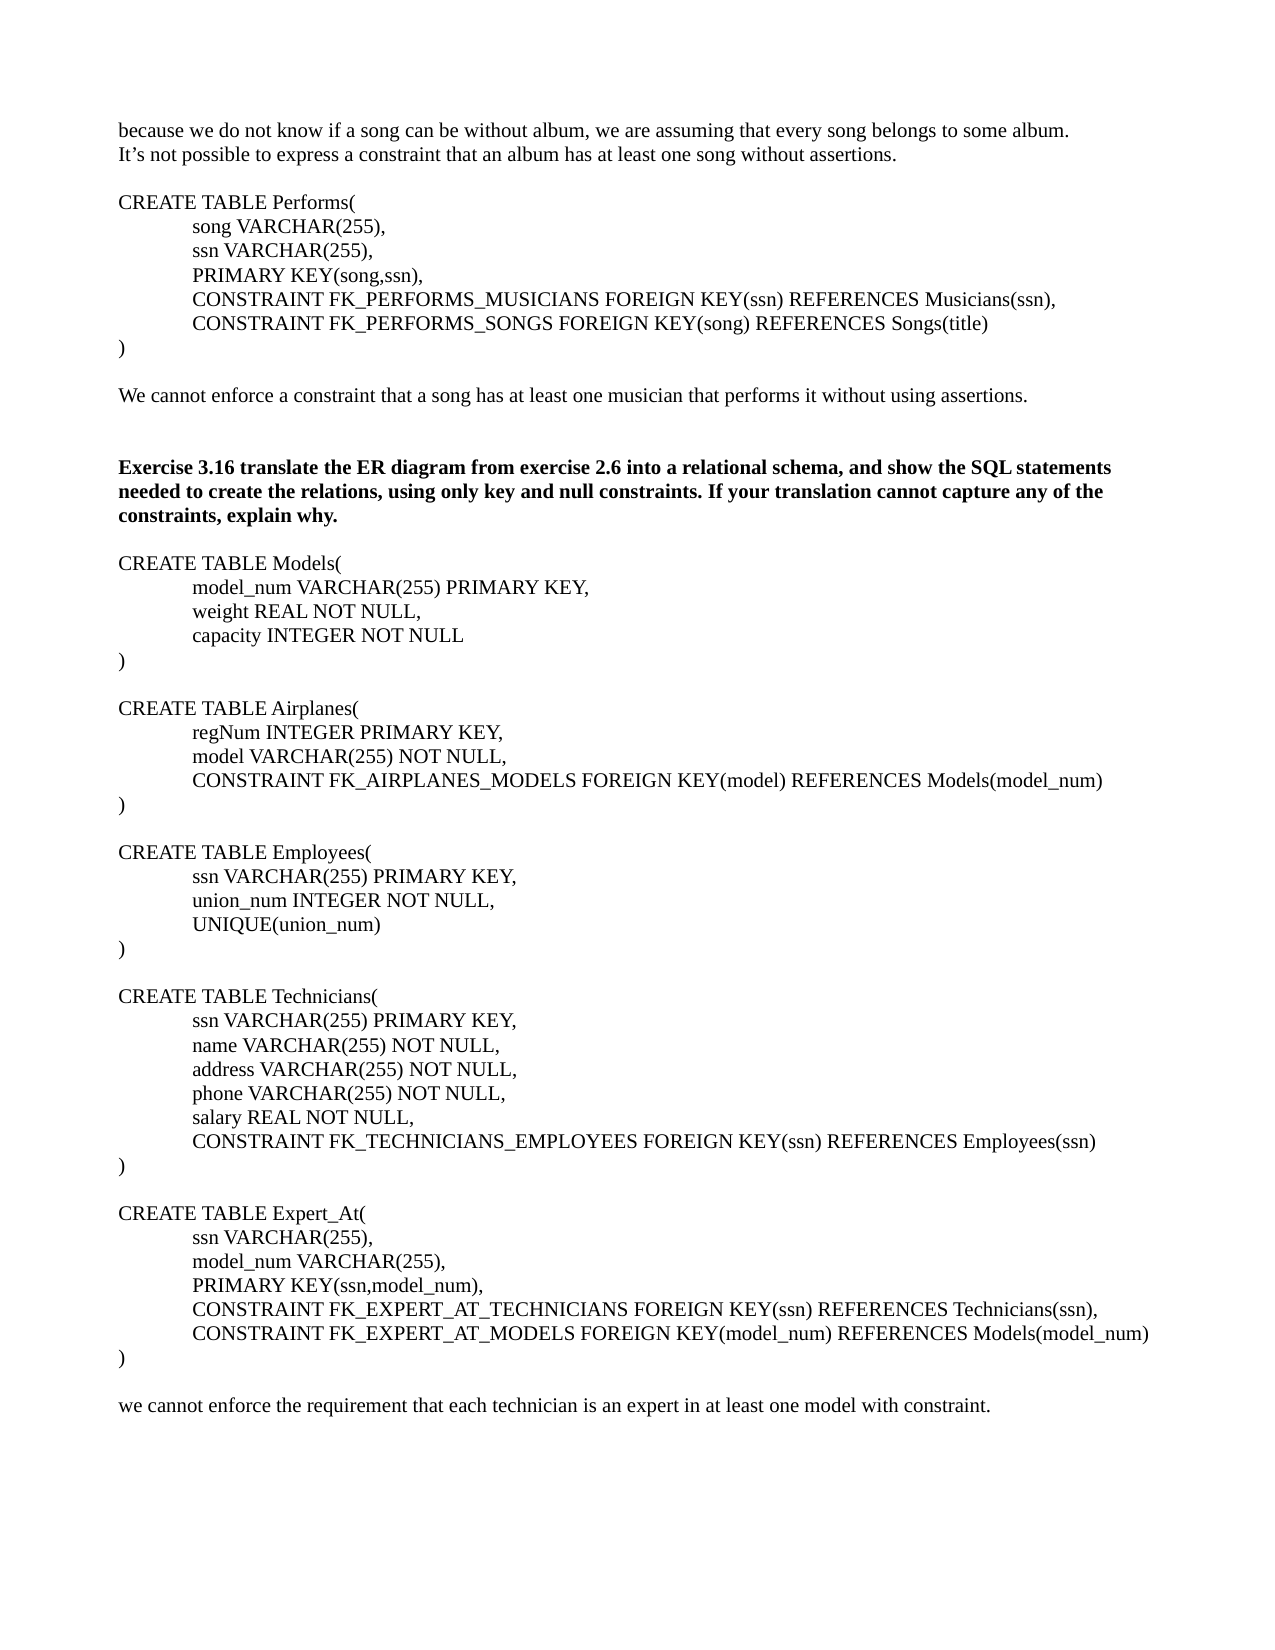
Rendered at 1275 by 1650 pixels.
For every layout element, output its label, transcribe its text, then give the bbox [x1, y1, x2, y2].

text CREATE TABLE Expert_At( [118, 1201, 1157, 1225]
text CONSTRAINT FK_AIRPLANES_MODELS FOREIGN KEY(model) REFERENCES Models(model_num) [118, 768, 1157, 792]
text ssn VARCHAR(255) PRIMARY KEY, [118, 1008, 1157, 1032]
text ) [118, 647, 1157, 672]
text It’s not possible to express a constraint that an album has at least one song without assertions. [118, 142, 1157, 166]
text CREATE TABLE Technicians( [118, 984, 1157, 1008]
text CONSTRAINT FK_PERFORMS_MUSICIANS FOREIGN KEY(ssn) REFERENCES Musicians(ssn), [118, 287, 1157, 311]
text ) [118, 335, 1157, 359]
text union_num INTEGER NOT NULL, [118, 888, 1157, 912]
text ssn VARCHAR(255), [118, 1225, 1157, 1249]
text capacity INTEGER NOT NULL [118, 623, 1157, 647]
text CREATE TABLE Airplanes( [118, 696, 1157, 720]
text PRIMARY KEY(song,ssn), [118, 262, 1157, 287]
text CONSTRAINT FK_EXPERT_AT_TECHNICIANS FOREIGN KEY(ssn) REFERENCES Technicians(ssn), [118, 1297, 1157, 1321]
text salary REAL NOT NULL, [118, 1105, 1157, 1129]
text CREATE TABLE Models( [118, 551, 1157, 575]
text CREATE TABLE Performs( [118, 190, 1157, 214]
text model_num VARCHAR(255) PRIMARY KEY, [118, 575, 1157, 599]
text ) [118, 936, 1157, 960]
text model_num VARCHAR(255), [118, 1249, 1157, 1273]
text ) [118, 792, 1157, 816]
text phone VARCHAR(255) NOT NULL, [118, 1081, 1157, 1105]
text We cannot enforce a constraint that a song has at least one musician that performs it without using assertions. [118, 383, 1157, 407]
text song VARCHAR(255), [118, 214, 1157, 238]
text UNIQUE(union_num) [118, 912, 1157, 936]
text regNum INTEGER PRIMARY KEY, [118, 720, 1157, 744]
text ) [118, 1153, 1157, 1177]
text name VARCHAR(255) NOT NULL, [118, 1032, 1157, 1057]
text CONSTRAINT FK_EXPERT_AT_MODELS FOREIGN KEY(model_num) REFERENCES Models(model_num) [118, 1321, 1157, 1345]
text CONSTRAINT FK_TECHNICIANS_EMPLOYEES FOREIGN KEY(ssn) REFERENCES Employees(ssn) [118, 1129, 1157, 1153]
text address VARCHAR(255) NOT NULL, [118, 1057, 1157, 1081]
text ) [118, 1345, 1157, 1369]
text ssn VARCHAR(255) PRIMARY KEY, [118, 864, 1157, 888]
text because we do not know if a song can be without album, we are assuming that every song belongs to some album. [118, 118, 1157, 142]
text CREATE TABLE Employees( [118, 840, 1157, 864]
text CONSTRAINT FK_PERFORMS_SONGS FOREIGN KEY(song) REFERENCES Songs(title) [118, 311, 1157, 335]
text model VARCHAR(255) NOT NULL, [118, 744, 1157, 768]
text PRIMARY KEY(ssn,model_num), [118, 1273, 1157, 1297]
text ssn VARCHAR(255), [118, 238, 1157, 262]
text we cannot enforce the requirement that each technician is an expert in at least one model with constraint. [118, 1393, 1157, 1417]
text Exercise 3.16 translate the ER diagram from exercise 2.6 into a relational schema, and show the SQL statements needed to create the relations, using only key and null constraints. If your translation cannot capture any of the constraints, explain why. [118, 431, 1157, 527]
text weight REAL NOT NULL, [118, 599, 1157, 623]
